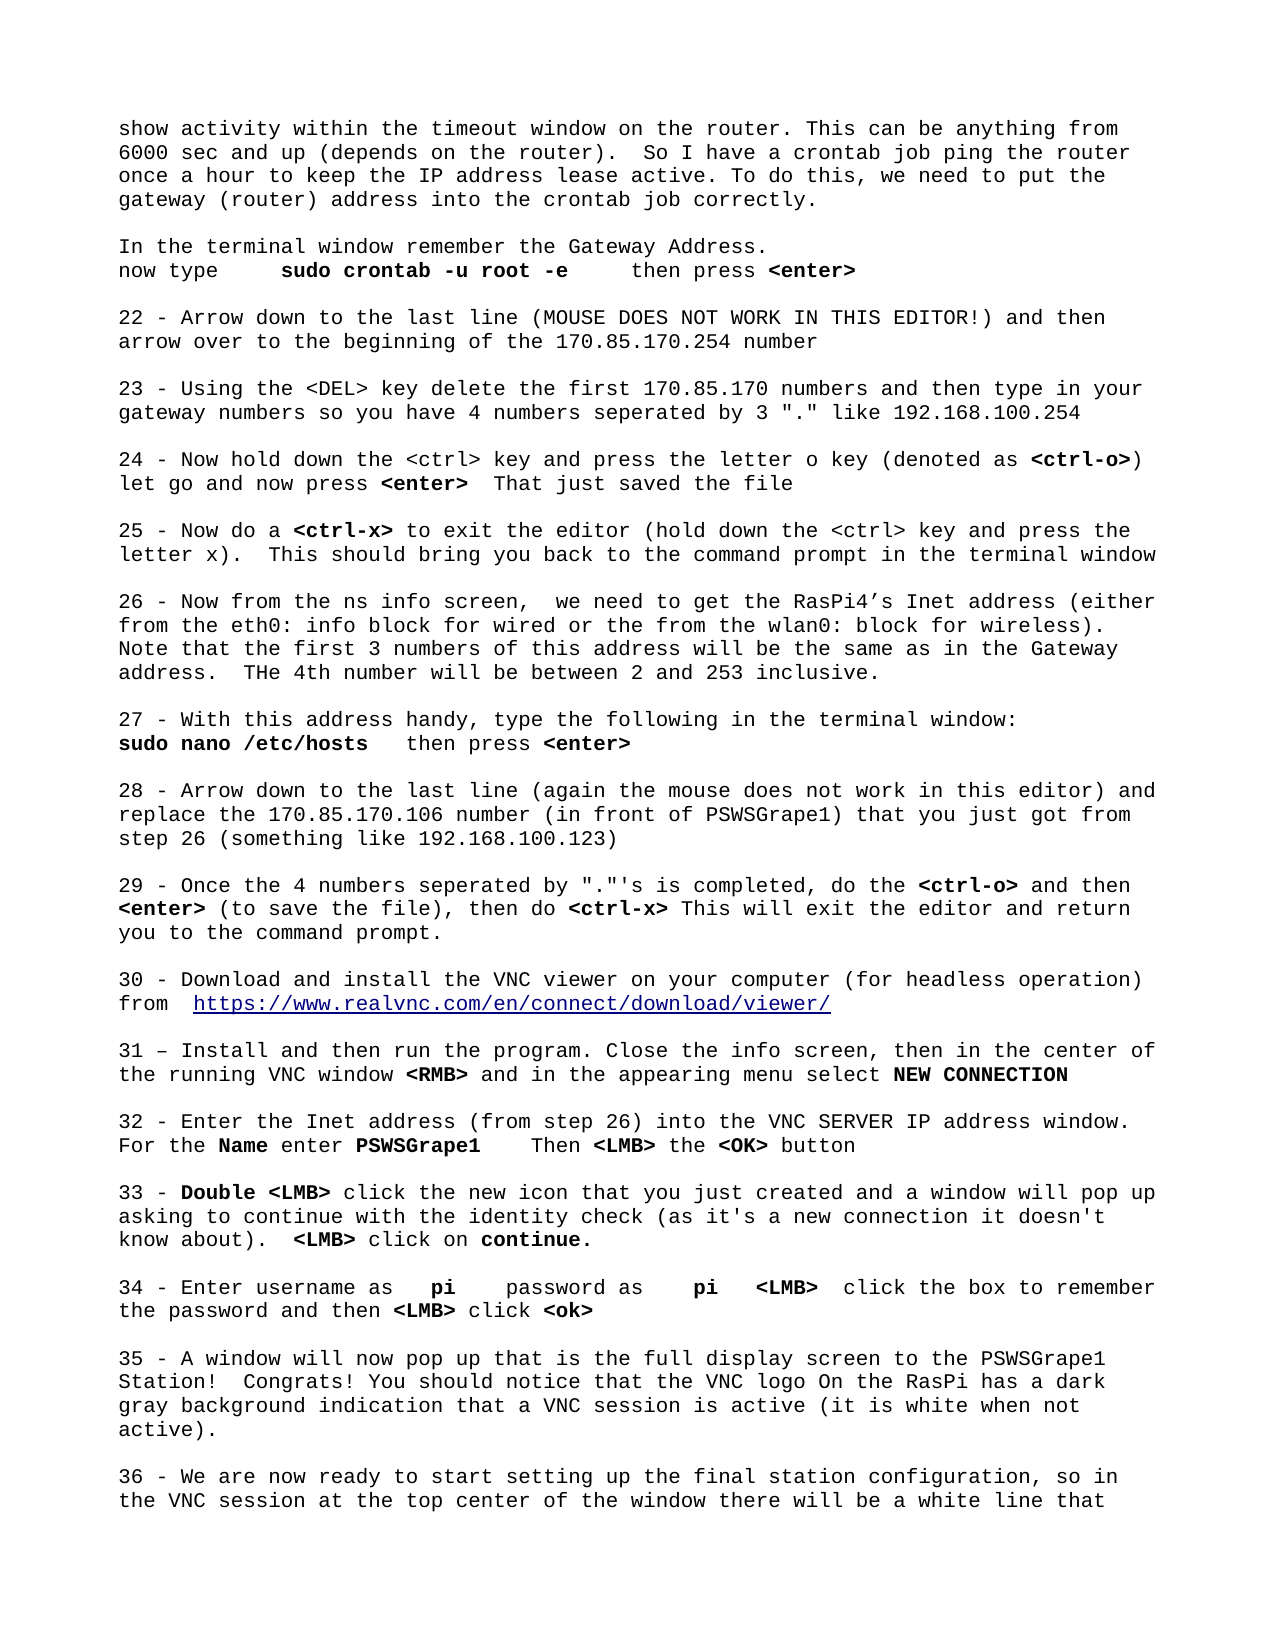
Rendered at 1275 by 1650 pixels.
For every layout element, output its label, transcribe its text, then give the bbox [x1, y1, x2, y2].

text 22 - Arrow down to the last line (MOUSE DOES NOT WORK IN THIS EDITOR!) and then arrow over to the beginning of the 170.85.170.254 number [118, 307, 1157, 354]
text 30 - Download and install the VNC viewer on your computer (for headless operation) from https://www.realvnc.com/en/connect/download/viewer/ [118, 969, 1157, 1017]
text now type sudo crontab -u root -e then press <enter> [118, 260, 1157, 284]
text 35 - A window will now pop up that is the full display screen to the PSWSGrape1 Station! Congrats! You should notice that the VNC logo On the RasPi has a dark gray background indication that a VNC session is active (it is white when not active). [118, 1348, 1157, 1442]
text 25 - Now do a <ctrl-x> to exit the editor (hold down the <ctrl> key and press the letter x). This should bring you back to the command prompt in the terminal window [118, 520, 1157, 567]
text 31 – Install and then run the program. Close the info screen, then in the center of the running VNC window <RMB> and in the appearing menu select NEW CONNECTION [118, 1040, 1157, 1088]
text 23 - Using the <DEL> key delete the first 170.85.170 numbers and then type in your gateway numbers so you have 4 numbers seperated by 3 "." like 192.168.100.254 [118, 378, 1157, 426]
text sudo nano /etc/hosts then press <enter> [118, 733, 1157, 757]
text show activity within the timeout window on the router. This can be anything from 6000 sec and up (depends on the router). So I have a crontab job ping the router once a hour to keep the IP address lease active. To do this, we need to put the gateway (router) address into the crontab job correctly. [118, 118, 1157, 213]
text 32 - Enter the Inet address (from step 26) into the VNC SERVER IP address window. For the Name enter PSWSGrape1 Then <LMB> the <OK> button [118, 1111, 1157, 1158]
text 29 - Once the 4 numbers seperated by "."'s is completed, do the <ctrl-o> and then <enter> (to save the file), then do <ctrl-x> This will exit the editor and return you to the command prompt. [118, 875, 1157, 946]
text 33 - Double <LMB> click the new icon that you just created and a window will pop up asking to continue with the identity check (as it's a new connection it doesn't know about). <LMB> click on continue. [118, 1182, 1157, 1253]
text 24 - Now hold down the <ctrl> key and press the letter o key (denoted as <ctrl-o>) let go and now press <enter> That just saved the file [118, 449, 1157, 496]
text 28 - Arrow down to the last line (again the mouse does not work in this editor) and replace the 170.85.170.106 number (in front of PSWSGrape1) that you just got from step 26 (something like 192.168.100.123) [118, 780, 1157, 851]
text 26 - Now from the ns info screen, we need to get the RasPi4’s Inet address (either from the eth0: info block for wired or the from the wlan0: block for wireless). Note that the first 3 numbers of this address will be the same as in the Gateway address. THe 4th number will be between 2 and 253 inclusive. [118, 591, 1157, 686]
text 34 - Enter username as pi password as pi <LMB> click the box to remember the password and then <LMB> click <ok> [118, 1277, 1157, 1324]
text 36 - We are now ready to start setting up the final station configuration, so in the VNC session at the top center of the window there will be a white line that [118, 1466, 1157, 1513]
text In the terminal window remember the Gateway Address. [118, 236, 1157, 260]
text 27 - With this address handy, type the following in the terminal window: [118, 709, 1157, 733]
